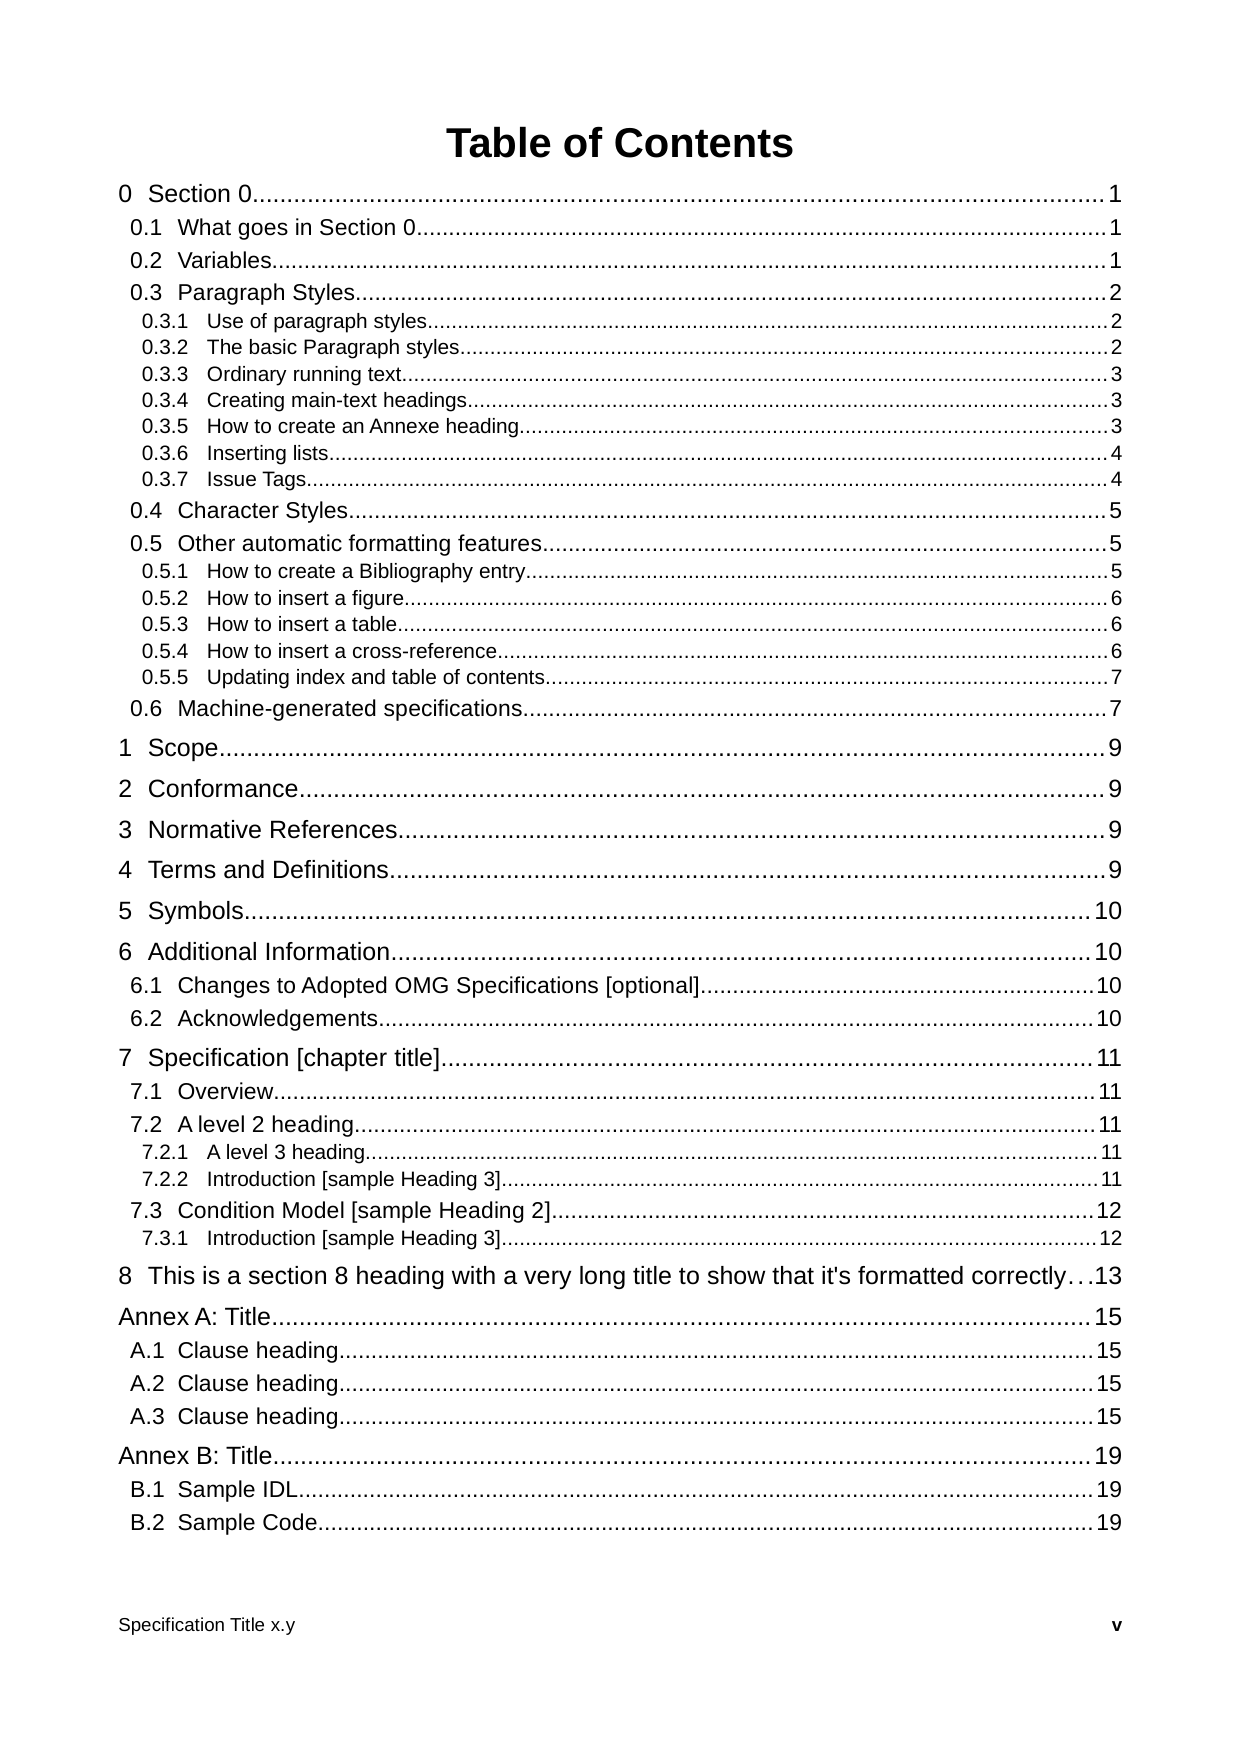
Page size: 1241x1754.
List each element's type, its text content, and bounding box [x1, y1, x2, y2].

text 3 Normative References 9 [118, 814, 1122, 843]
text 0.1 What goes in Section 0 1 [130, 213, 1122, 240]
text 7.2 A level 2 heading 11 [130, 1110, 1122, 1137]
text 0.5 Other automatic formatting features 5 [130, 529, 1122, 556]
text A.2 Clause heading 15 [130, 1369, 1122, 1396]
text 0.5.5 Updating index and table of contents 7 [142, 665, 1122, 689]
text 2 Conformance 9 [118, 774, 1122, 803]
text 5 Symbols 10 [118, 896, 1122, 925]
text 0.3.2 The basic Paragraph styles 2 [142, 335, 1122, 359]
text 7.2.2 Introduction [sample Heading 3] 11 [142, 1167, 1122, 1191]
text 0.3.3 Ordinary running text 3 [142, 361, 1122, 386]
text 0.6 Machine-generated specifications 7 [130, 694, 1122, 721]
text B.1 Sample IDL 19 [130, 1475, 1122, 1502]
text 0 Section 0 1 [118, 178, 1122, 208]
text 0.4 Character Styles 5 [130, 497, 1122, 524]
text A.1 Clause heading 15 [130, 1337, 1122, 1364]
text 8 This is a section 8 heading with a very long title to show that it's formatted correctly 13 [118, 1261, 1122, 1290]
text 0.5.4 How to insert a cross-reference 6 [142, 638, 1122, 663]
text 0.3.6 Inserting lists 4 [142, 441, 1122, 465]
text 0.3.5 How to create an Annexe heading 3 [142, 414, 1122, 438]
subtitle Table of Contents [118, 118, 1122, 166]
text 6.1 Changes to Adopted OMG Specifications [optional] 10 [130, 971, 1122, 998]
text 7 Specification [chapter title] 11 [118, 1043, 1122, 1072]
text Annex B: Title 19 [118, 1441, 1122, 1470]
text 0.5.2 How to insert a figure 6 [142, 586, 1122, 610]
text B.2 Sample Code 19 [130, 1508, 1122, 1535]
text 7.3.1 Introduction [sample Heading 3] 12 [142, 1226, 1122, 1250]
text 7.1 Overview 11 [130, 1078, 1122, 1105]
text 0.3.7 Issue Tags 4 [142, 467, 1122, 491]
text 0.3.1 Use of paragraph styles 2 [142, 308, 1122, 333]
text Annex A: Title 15 [118, 1302, 1122, 1331]
text A.3 Clause heading 15 [130, 1402, 1122, 1429]
text 0.3 Paragraph Styles 2 [130, 279, 1122, 306]
text 0.2 Variables 1 [130, 246, 1122, 273]
text 0.5.3 How to insert a table 6 [142, 612, 1122, 636]
text 6.2 Acknowledgements 10 [130, 1004, 1122, 1031]
text 4 Terms and Definitions 9 [118, 855, 1122, 884]
text 0.3.4 Creating main-text headings 3 [142, 388, 1122, 412]
text 7.2.1 A level 3 heading 11 [142, 1140, 1122, 1164]
text 0.5.1 How to create a Bibliography entry 5 [142, 559, 1122, 583]
text 7.3 Condition Model [sample Heading 2] 12 [130, 1196, 1122, 1223]
text 1 Scope 9 [118, 733, 1122, 762]
text 6 Additional Information 10 [118, 937, 1122, 966]
